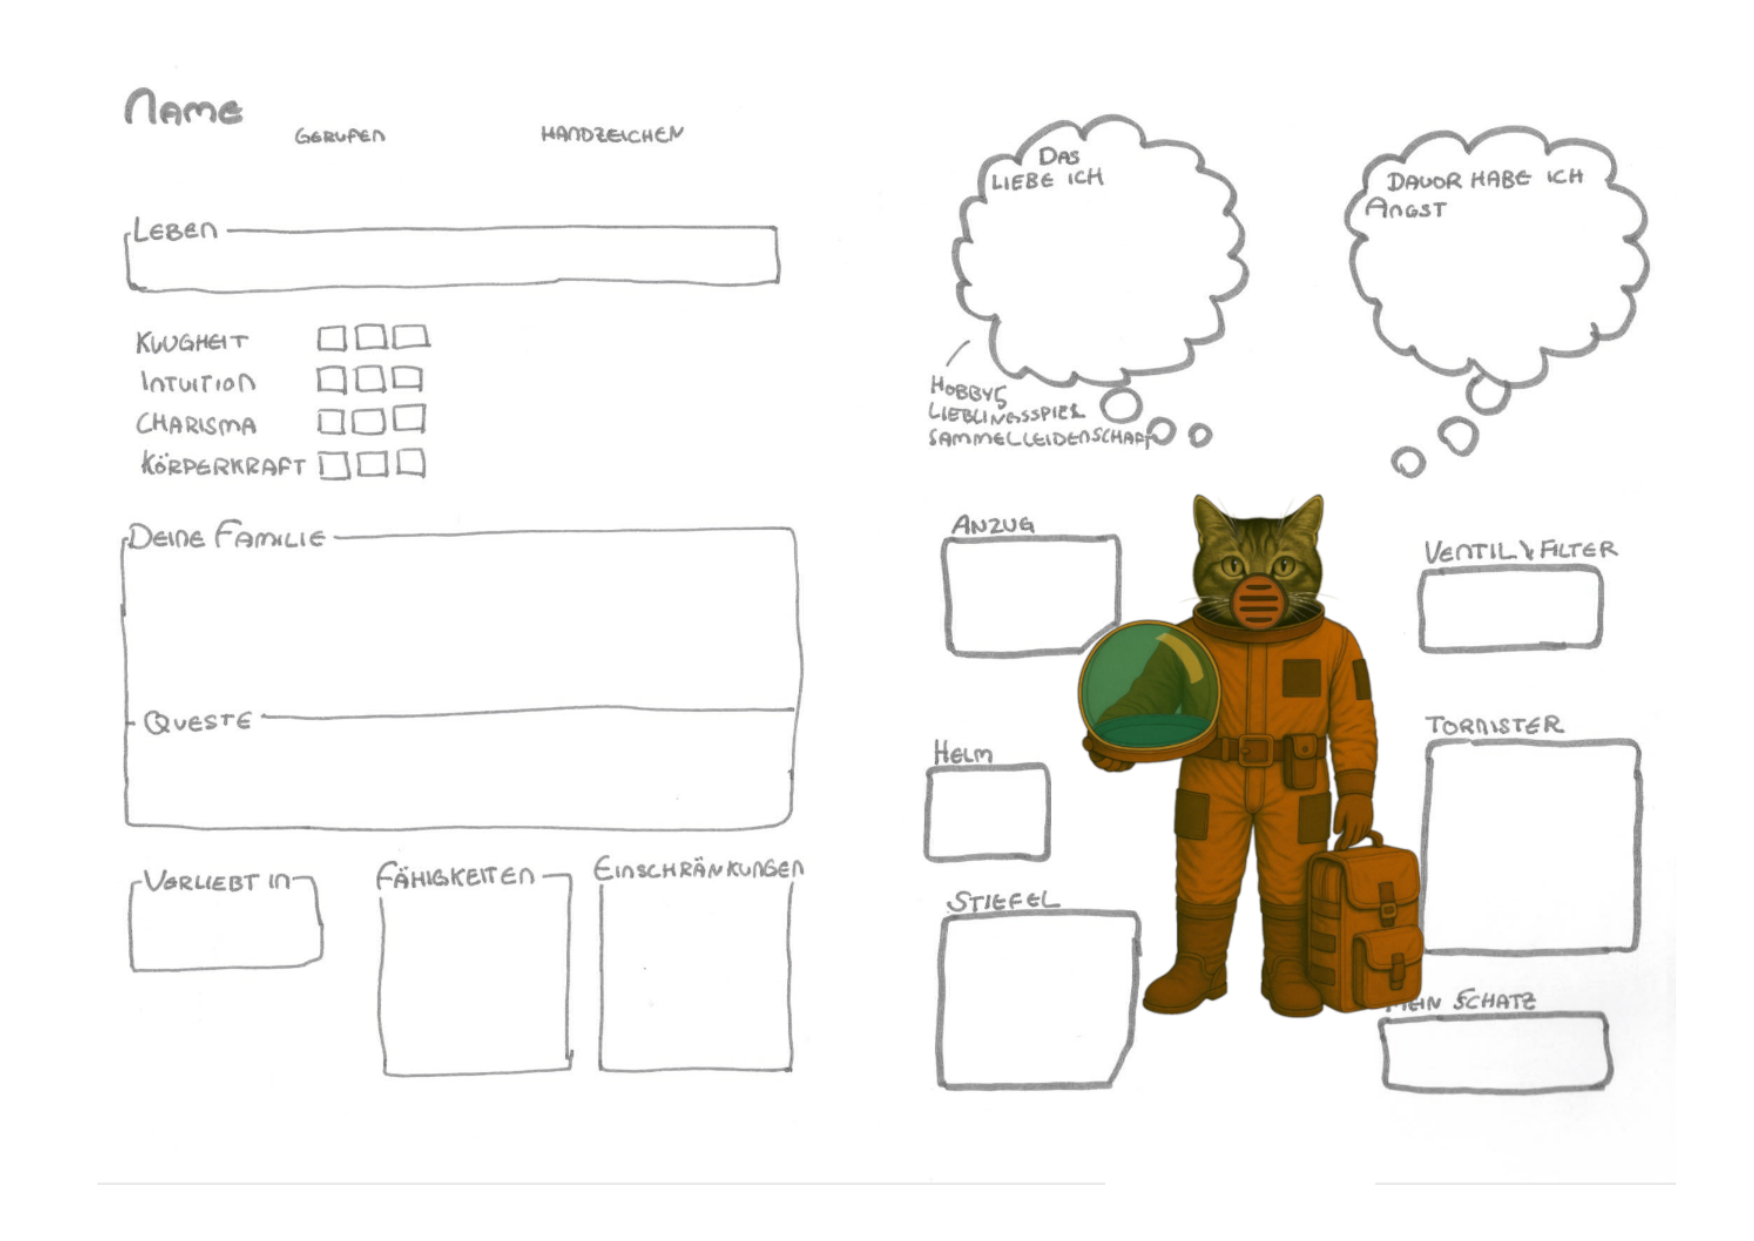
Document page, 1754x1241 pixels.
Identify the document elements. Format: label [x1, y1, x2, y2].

picture [97, 65, 1677, 1185]
